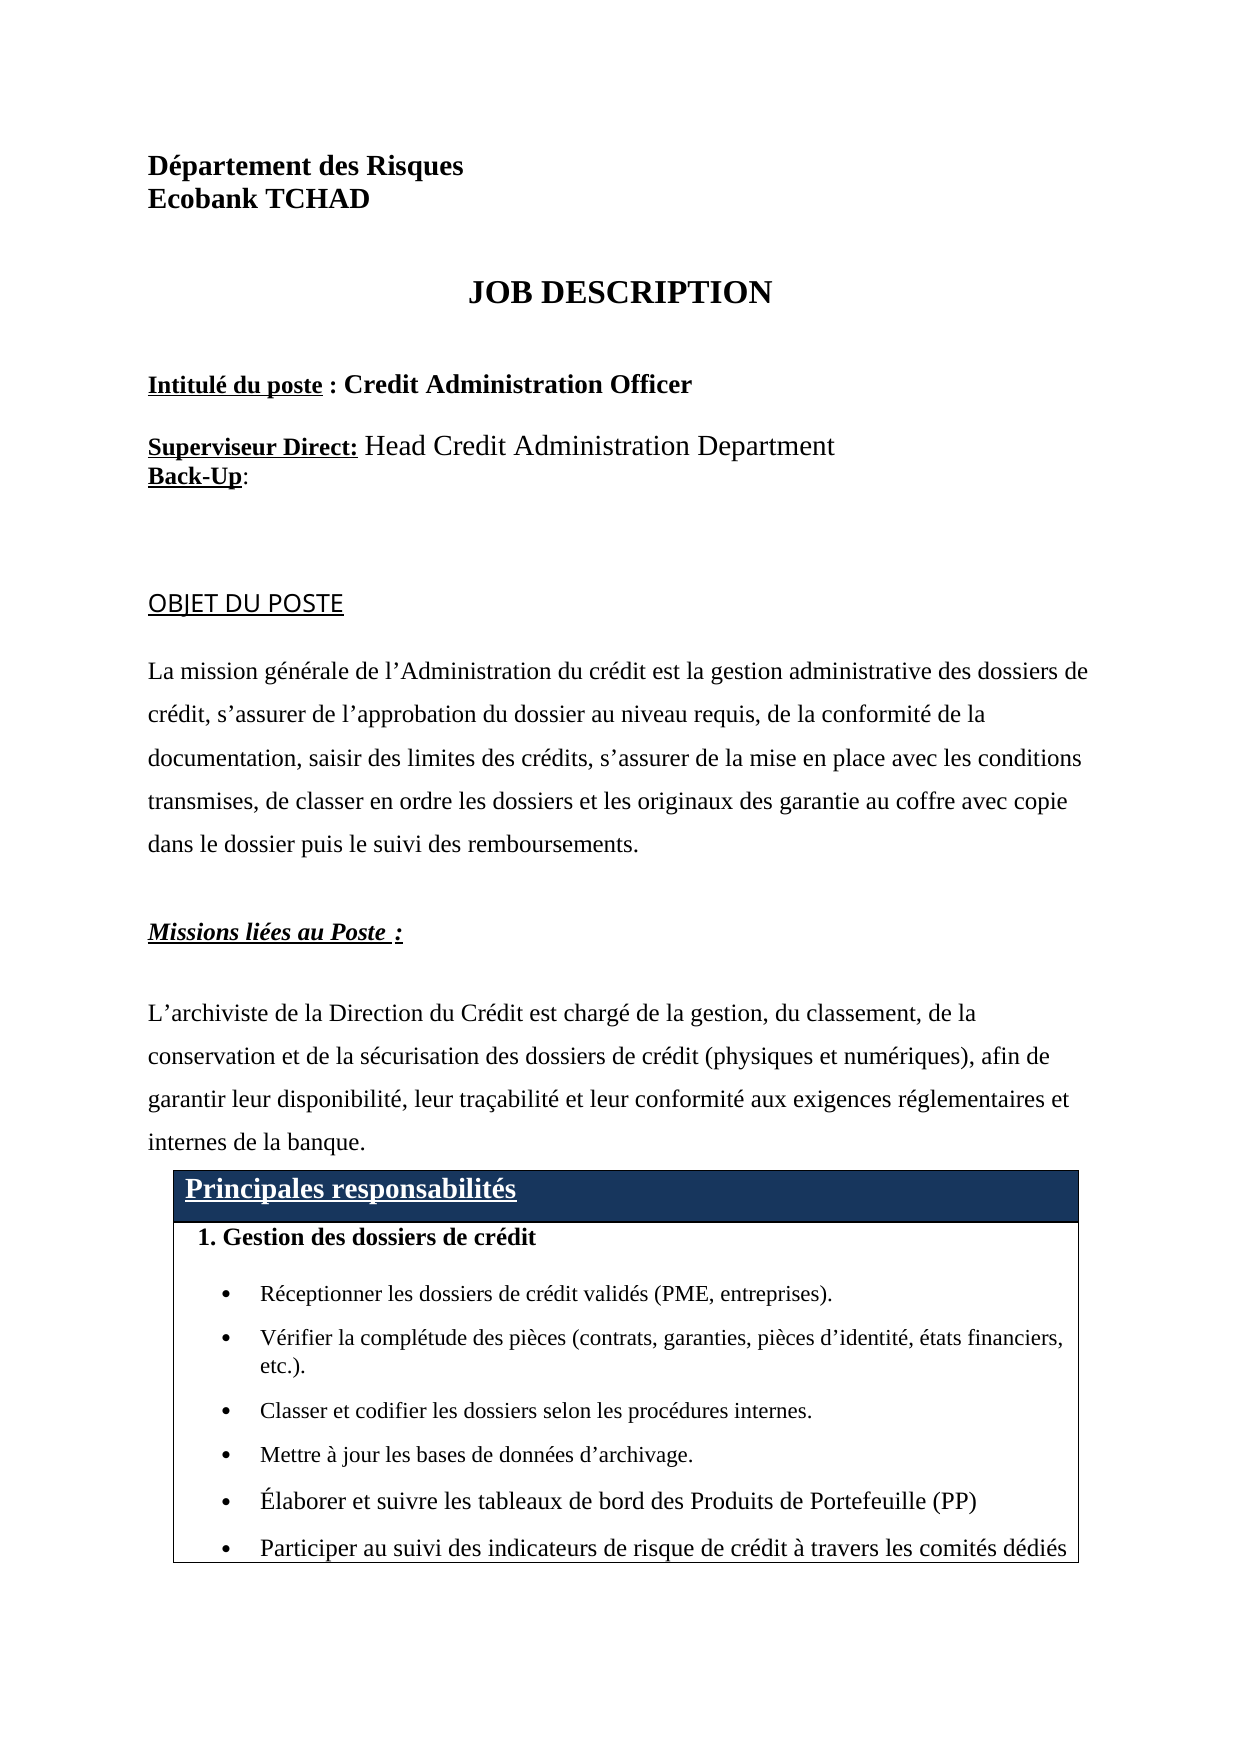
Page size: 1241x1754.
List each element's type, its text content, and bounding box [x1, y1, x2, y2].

table_header Principales responsabilités [174, 1171, 1078, 1221]
text Ecobank TCHAD [148, 181, 1093, 215]
subtitle OBJET DU POSTE [148, 585, 1093, 619]
text L’archiviste de la Direction du Crédit est chargé de la gestion, du classement, de la conservation et de la sécurisation des dossiers de crédit (physiques et numériques), afin de garantir leur disponibilité, leur traçabilité et leur conformité aux exigences réglementaires et internes de la banque. [148, 998, 1093, 1156]
text La mission générale de l’Administration du crédit est la gestion administrative des dossiers de crédit, s’assurer de l’approbation du dossier au niveau requis, de la conformité de la documentation, saisir des limites des crédits, s’assurer de la mise en place avec les conditions transmises, de classer en ordre les dossiers et les originaux des garantie au coffre avec copie dans le dossier puis le suivi des remboursements. [148, 656, 1093, 858]
text Intitulé du poste : Credit Administration Officer [148, 368, 1093, 399]
text JOB DESCRIPTION [148, 272, 1093, 311]
table_cell 1. Gestion des dossiers de crédit Réceptionner les dossiers de crédit validés (PME, entreprises). Vérifier la complétude des pièces (contrats, garanties, pièces d’identité, états financiers, etc.). Classer et codifier les dossiers selon les procédures internes. Mettre à jour les bases de données d’archivage. Élaborer et suivre les tableaux de bord des Produits de Portefeuille (PP) Participer au suivi des indicateurs de risque de crédit à travers les comités dédiés [174, 1223, 1078, 1562]
text Back-Up: [148, 461, 1093, 490]
text Superviseur Direct: Head Credit Administration Department [148, 428, 1093, 461]
subtitle Missions liées au Poste : [148, 917, 1093, 946]
text Département des Risques [148, 148, 1093, 181]
